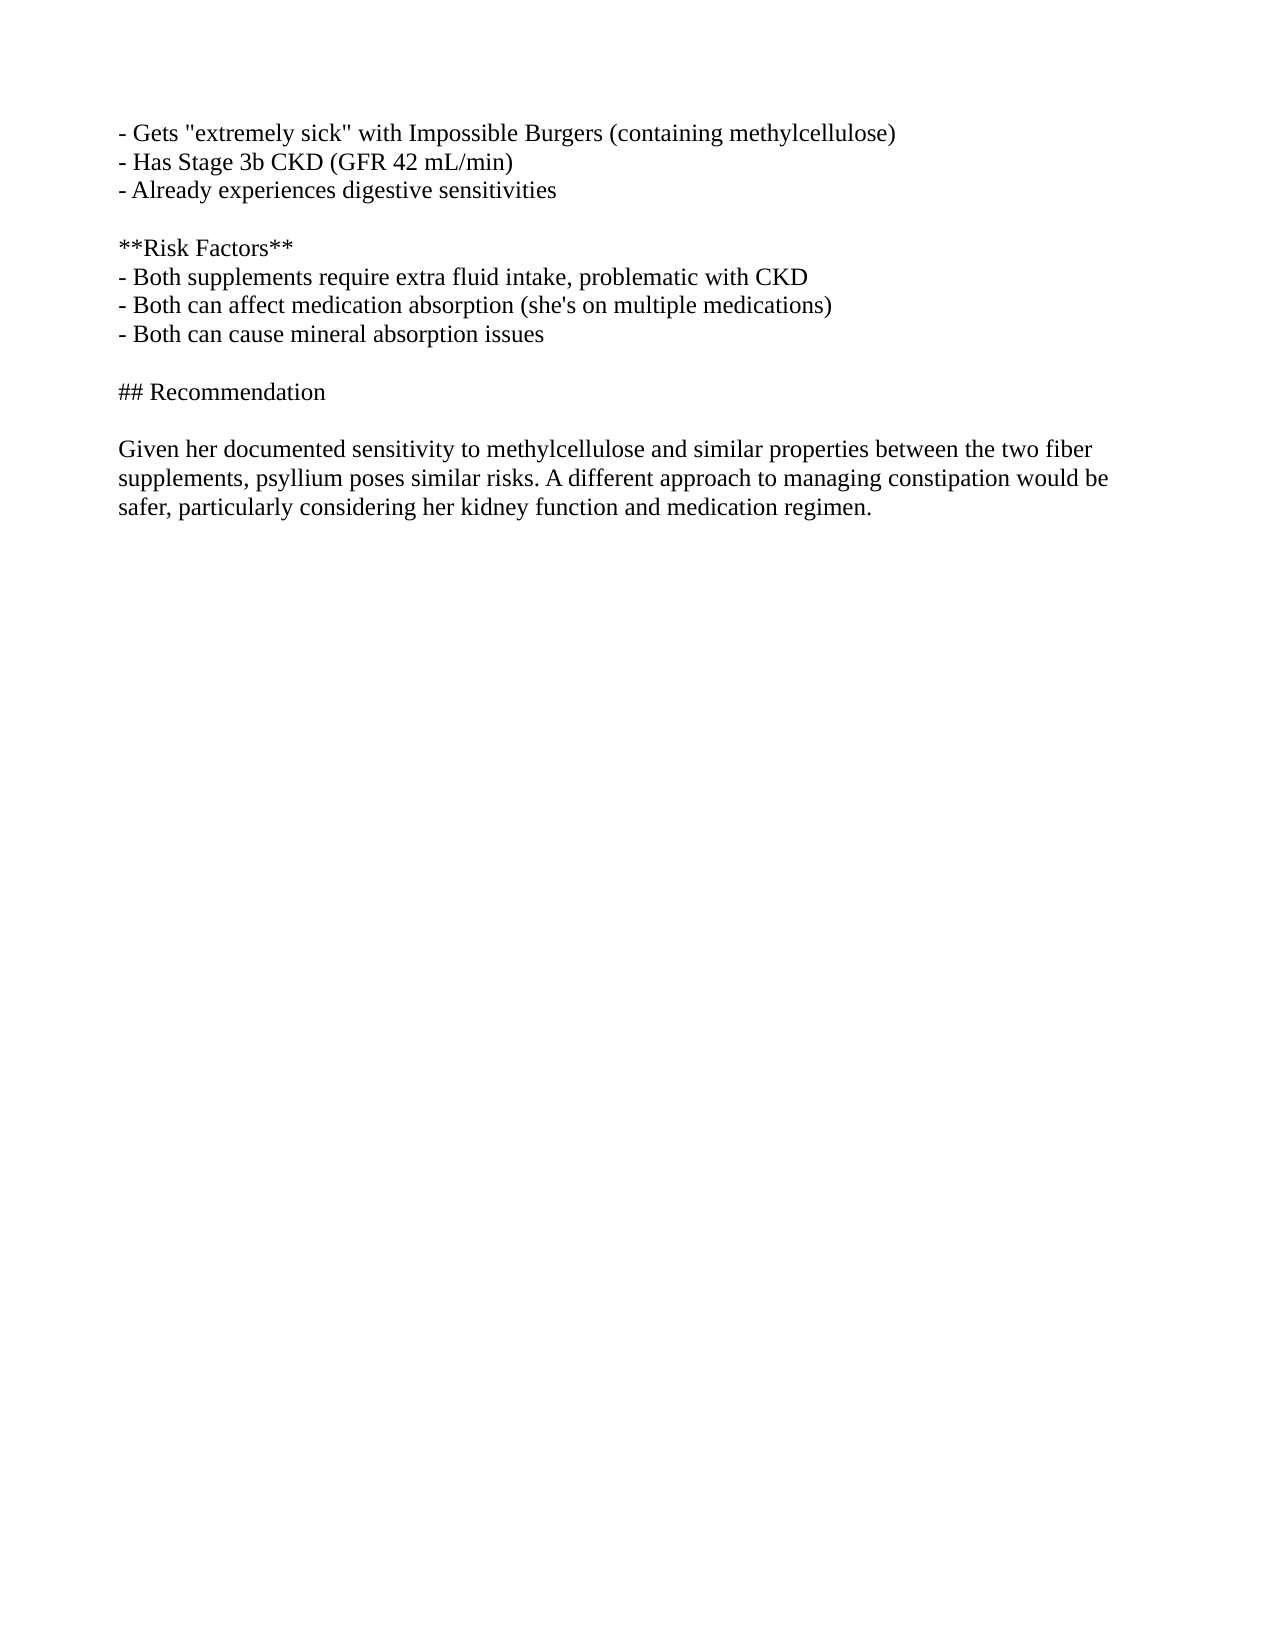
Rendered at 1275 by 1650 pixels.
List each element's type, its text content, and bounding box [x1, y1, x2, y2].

text - Both can affect medication absorption (she's on multiple medications) [118, 291, 1157, 319]
text Given her documented sensitivity to methylcellulose and similar properties between the two fiber supplements, psyllium poses similar risks. A different approach to managing constipation would be safer, particularly considering her kidney function and medication regimen. [118, 434, 1157, 521]
text - Both can cause mineral absorption issues [118, 319, 1157, 348]
text ## Recommendation [118, 377, 1157, 406]
text **Risk Factors** [118, 233, 1157, 262]
text - Gets "extremely sick" with Impossible Burgers (containing methylcellulose) [118, 118, 1157, 147]
text - Both supplements require extra fluid intake, problematic with CKD [118, 262, 1157, 291]
text - Already experiences digestive sensitivities [118, 176, 1157, 204]
text - Has Stage 3b CKD (GFR 42 mL/min) [118, 147, 1157, 176]
